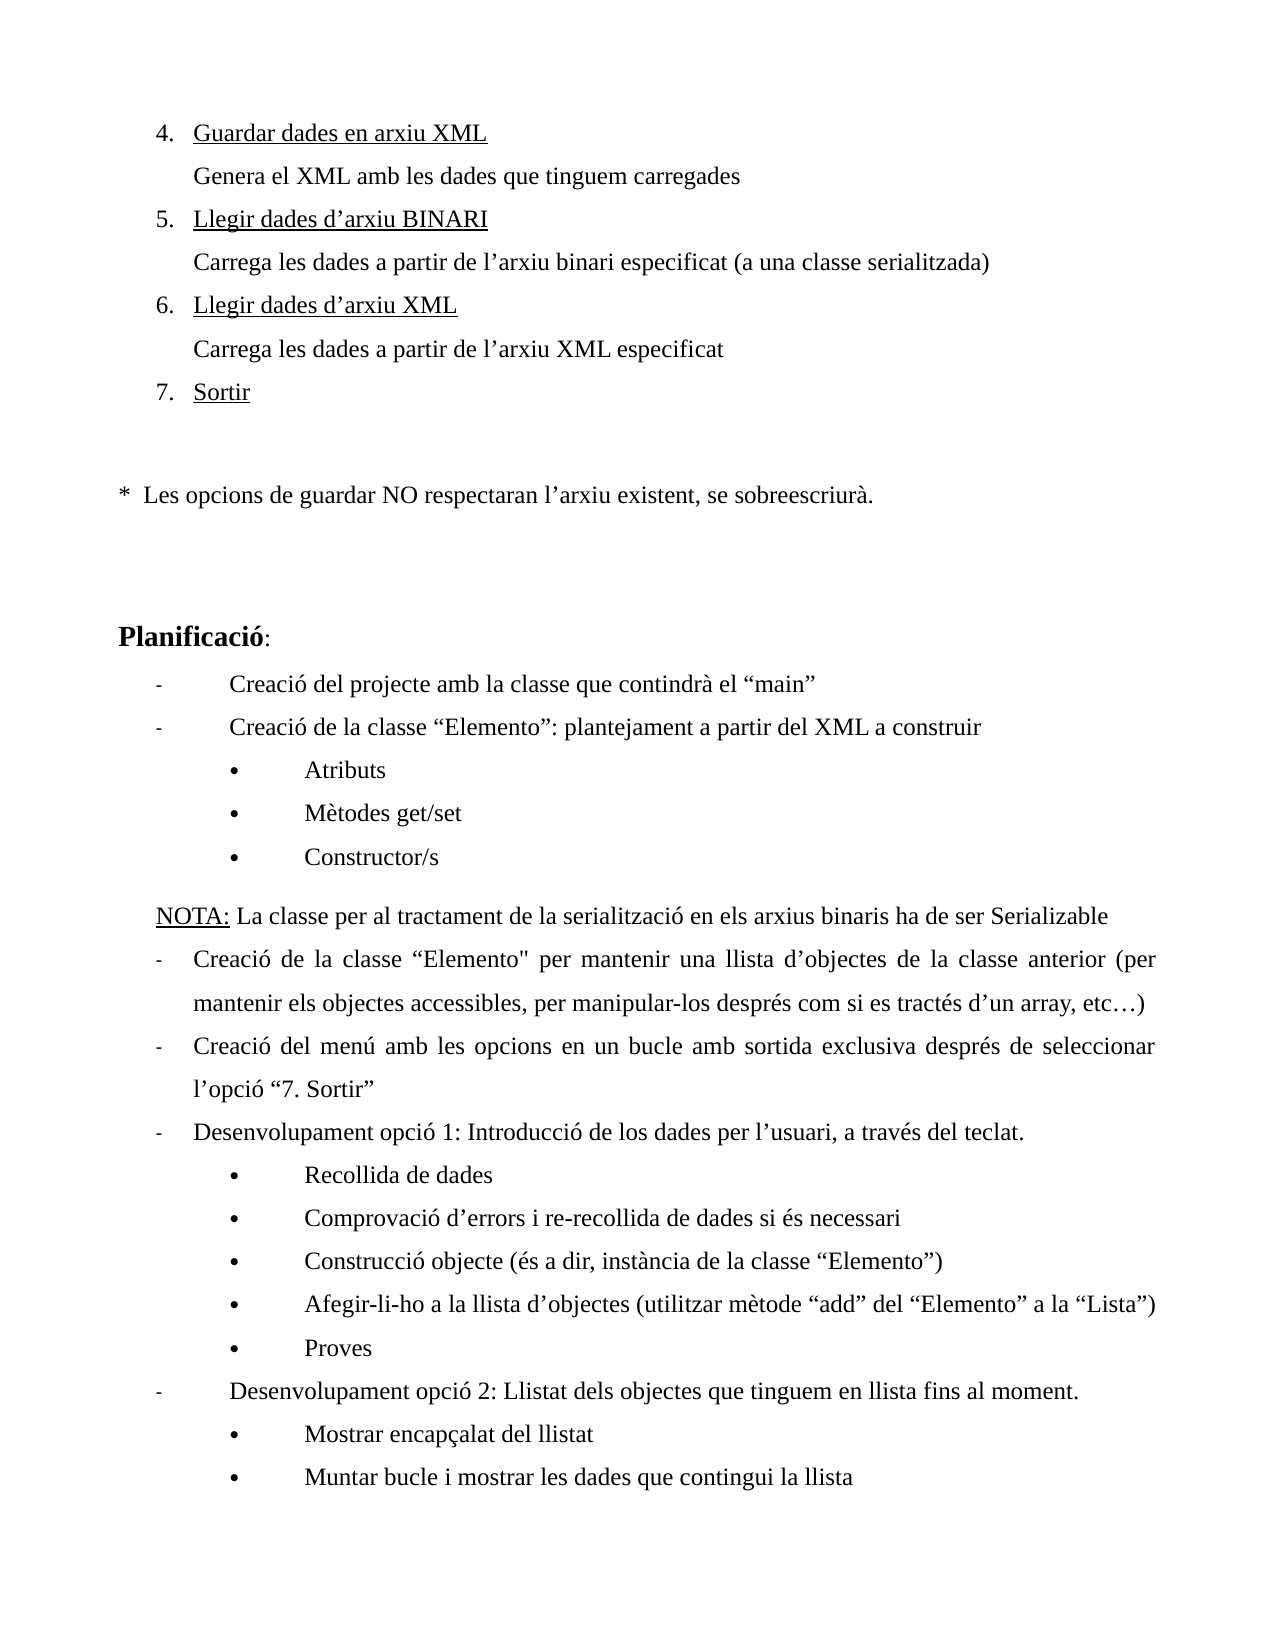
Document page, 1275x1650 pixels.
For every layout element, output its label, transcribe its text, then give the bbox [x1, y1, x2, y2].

list Creació del menú amb les opcions en un bucle amb sortida exclusiva després de seleccionar l’opció “7. Sortir” [156, 1031, 1157, 1103]
list Atributs [231, 755, 1157, 784]
text * Les opcions de guardar NO respectaran l’arxiu existent, se sobreescriurà. [118, 480, 1157, 508]
list Afegir-li-ho a la llista d’objectes (utilitzar mètode “add” del “Elemento” a la “Lista”) [231, 1289, 1157, 1318]
list Desenvolupament opció 2: Llistat dels objectes que tinguem en llista fins al moment. [156, 1376, 1157, 1404]
list Creació de la classe “Elemento" per mantenir una llista d’objectes de la classe anterior (per mantenir els objectes accessibles, per manipular-los després com si es tractés d’un array, etc…) [156, 944, 1157, 1016]
list Carrega les dades a partir de l’arxiu binari especificat (a una classe serialitzada) [193, 247, 1157, 276]
list Sortir [156, 377, 1157, 406]
list Genera el XML amb les dades que tinguem carregades [193, 161, 1157, 190]
list Llegir dades d’arxiu XML [156, 291, 1157, 319]
list Llegir dades d’arxiu BINARI [156, 204, 1157, 233]
list Desenvolupament opció 1: Introducció de los dades per l’usuari, a través del teclat. [156, 1117, 1157, 1146]
list Creació del projecte amb la classe que contindrà el “main” [156, 669, 1157, 698]
text NOTA: La classe per al tractament de la serialització en els arxius binaris ha de ser Serializable [118, 901, 1157, 930]
list Mostrar encapçalat del llistat [231, 1419, 1157, 1448]
list Construcció objecte (és a dir, instància de la classe “Elemento”) [231, 1246, 1157, 1275]
list Comprovació d’errors i re-recollida de dades si és necessari [231, 1203, 1157, 1232]
list Constructor/s [231, 842, 1157, 870]
list Carrega les dades a partir de l’arxiu XML especificat [193, 334, 1157, 362]
list Creació de la classe “Elemento”: plantejament a partir del XML a construir [156, 712, 1157, 741]
text Planificació: [118, 619, 1157, 652]
list Recollida de dades [231, 1160, 1157, 1189]
list Muntar bucle i mostrar les dades que contingui la llista [231, 1462, 1157, 1491]
list Mètodes get/set [231, 798, 1157, 827]
list Guardar dades en arxiu XML [156, 118, 1157, 147]
list Proves [231, 1333, 1157, 1361]
